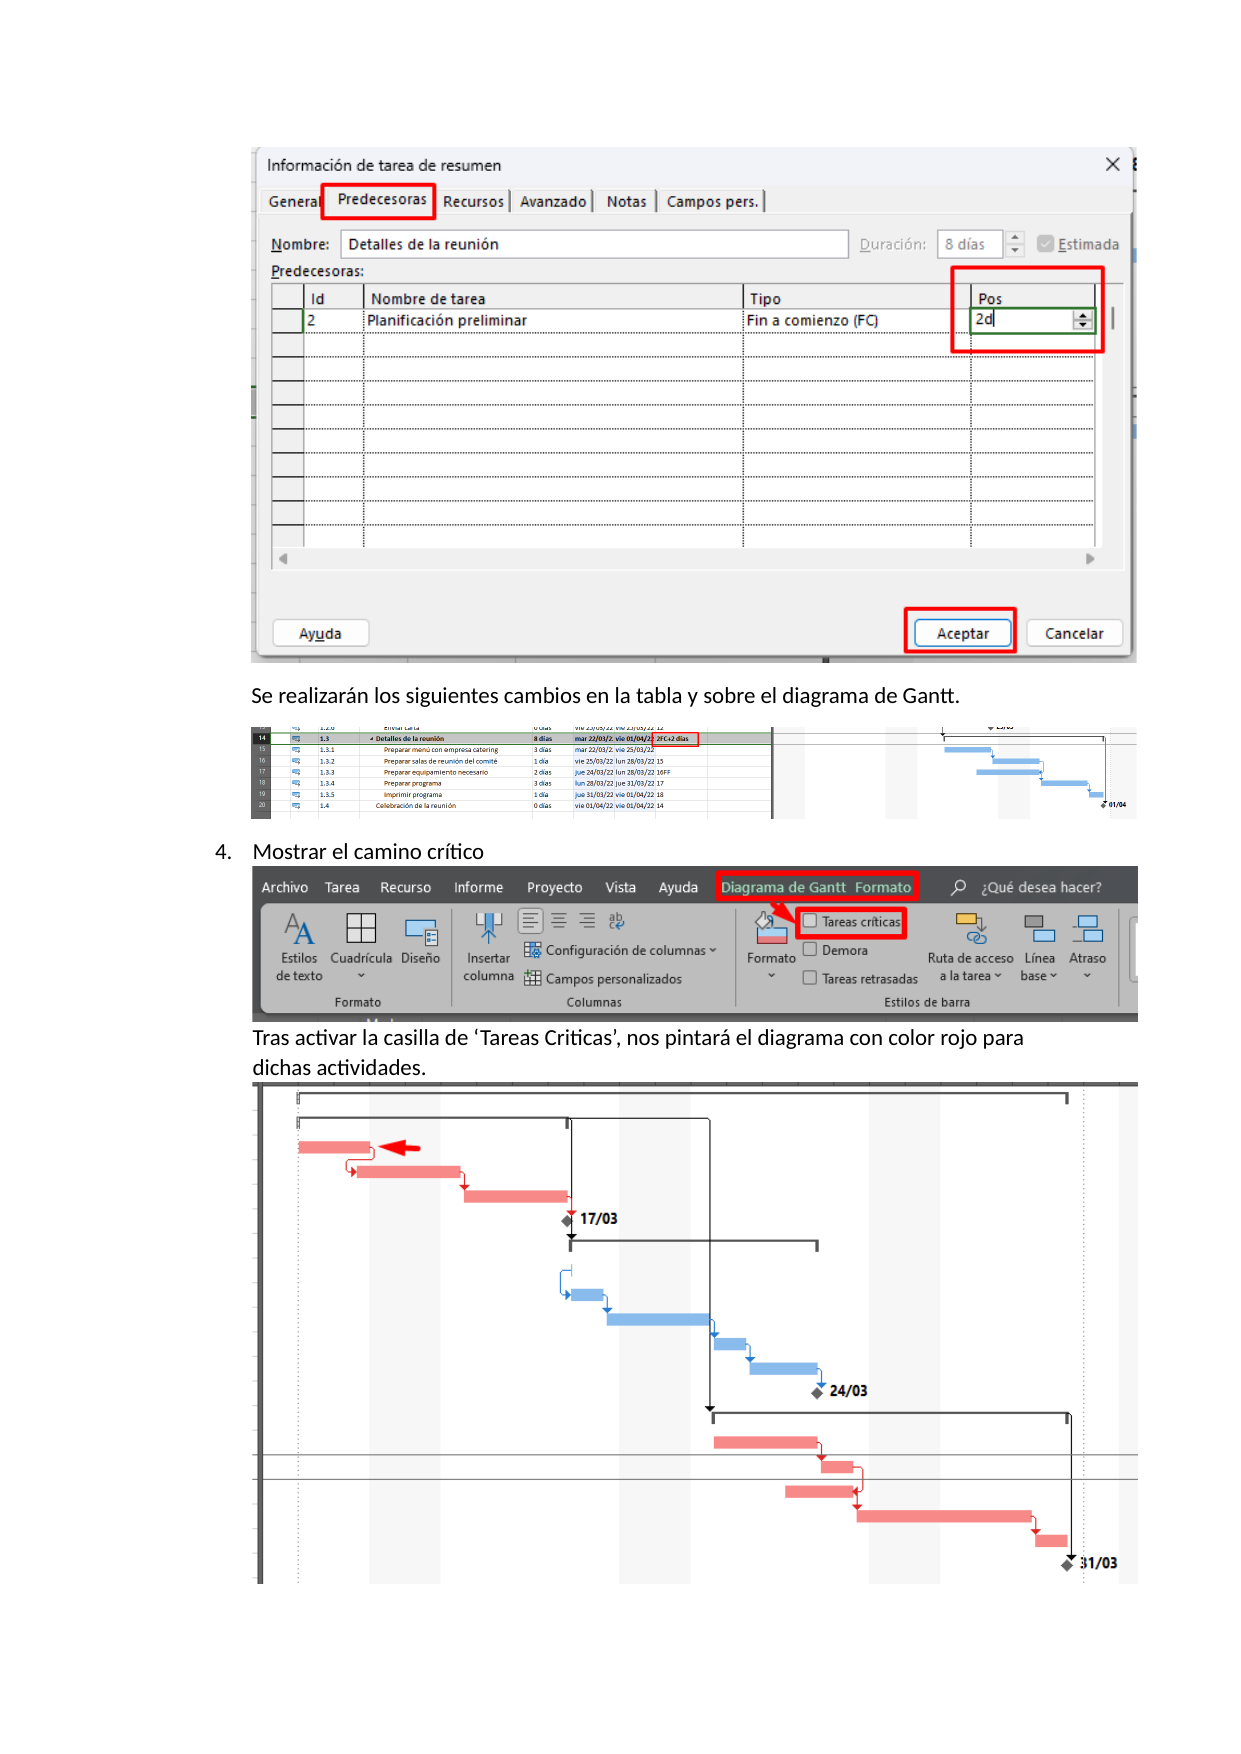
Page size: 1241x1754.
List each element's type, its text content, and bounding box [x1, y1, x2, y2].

list Tras activar la casilla de ‘Tareas Criticas’, nos pintará el diagrama con color rojo para dichas actividades. [252, 1023, 1063, 1081]
list Mostrar el camino crítico [215, 837, 1063, 865]
text Se realizarán los siguientes cambios en la tabla y sobre el diagrama de Gantt. [215, 681, 1063, 709]
